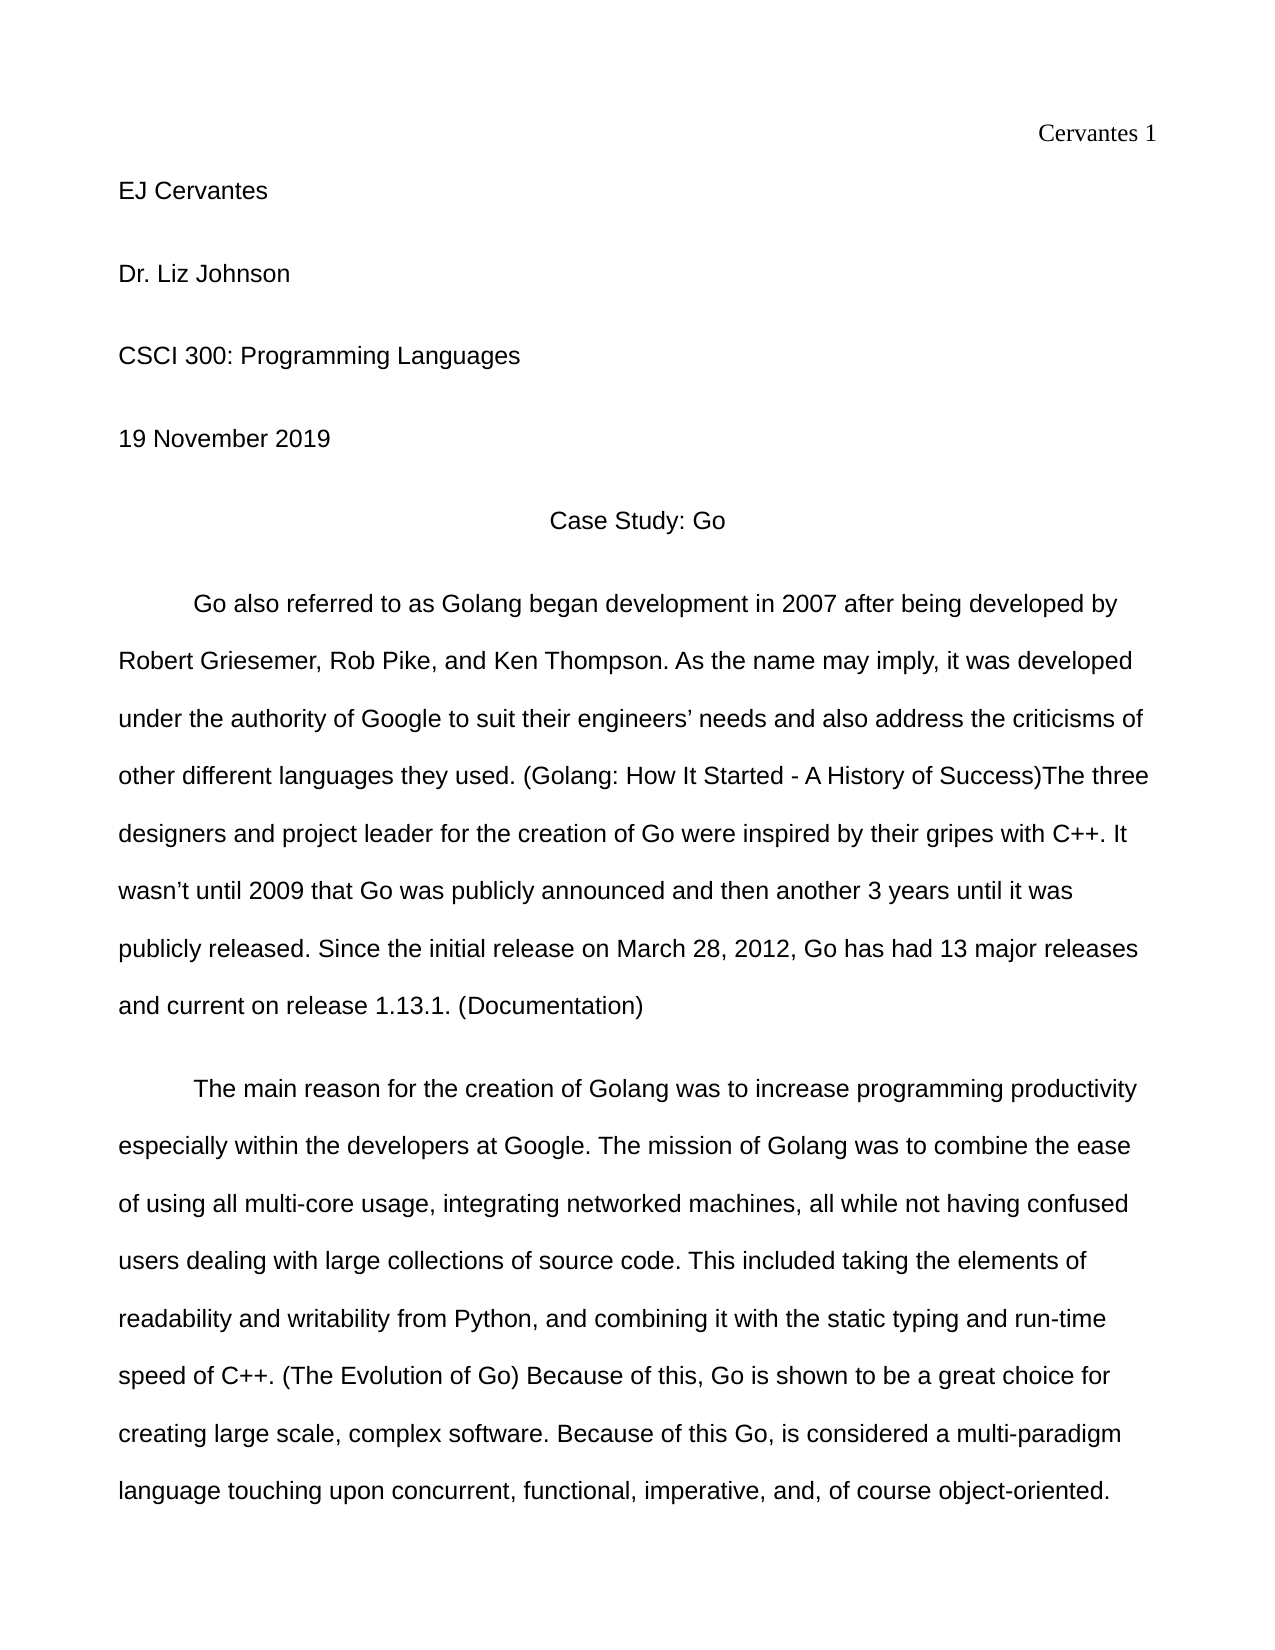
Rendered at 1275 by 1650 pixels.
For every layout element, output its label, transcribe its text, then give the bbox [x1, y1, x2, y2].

text 19 November 2019 [118, 424, 1157, 453]
text Case Study: Go [118, 506, 1157, 535]
text Go also referred to as Golang began development in 2007 after being developed by Robert Griesemer, Rob Pike, and Ken Thompson. As the name may imply, it was developed under the authority of Google to suit their engineers’ needs and also address the criticisms of other different languages they used. (Golang: How It Started - A History of Success)The three designers and project leader for the creation of Go were inspired by their gripes with C++. It wasn’t until 2009 that Go was publicly announced and then another 3 years until it was publicly released. Since the initial release on March 28, 2012, Go has had 13 major releases and current on release 1.13.1. (Documentation) [118, 589, 1157, 1020]
text The main reason for the creation of Golang was to increase programming productivity especially within the developers at Google. The mission of Golang was to combine the ease of using all multi-core usage, integrating networked machines, all while not having confused users dealing with large collections of source code. This included taking the elements of readability and writability from Python, and combining it with the static typing and run-time speed of C++. (The Evolution of Go) Because of this, Go is shown to be a great choice for creating large scale, complex software. Because of this Go, is considered a multi-paradigm language touching upon concurrent, functional, imperative, and, of course object-oriented. [118, 1074, 1157, 1505]
text EJ Cervantes [118, 176, 1157, 205]
text CSCI 300: Programming Languages [118, 341, 1157, 370]
text Dr. Liz Johnson [118, 259, 1157, 288]
